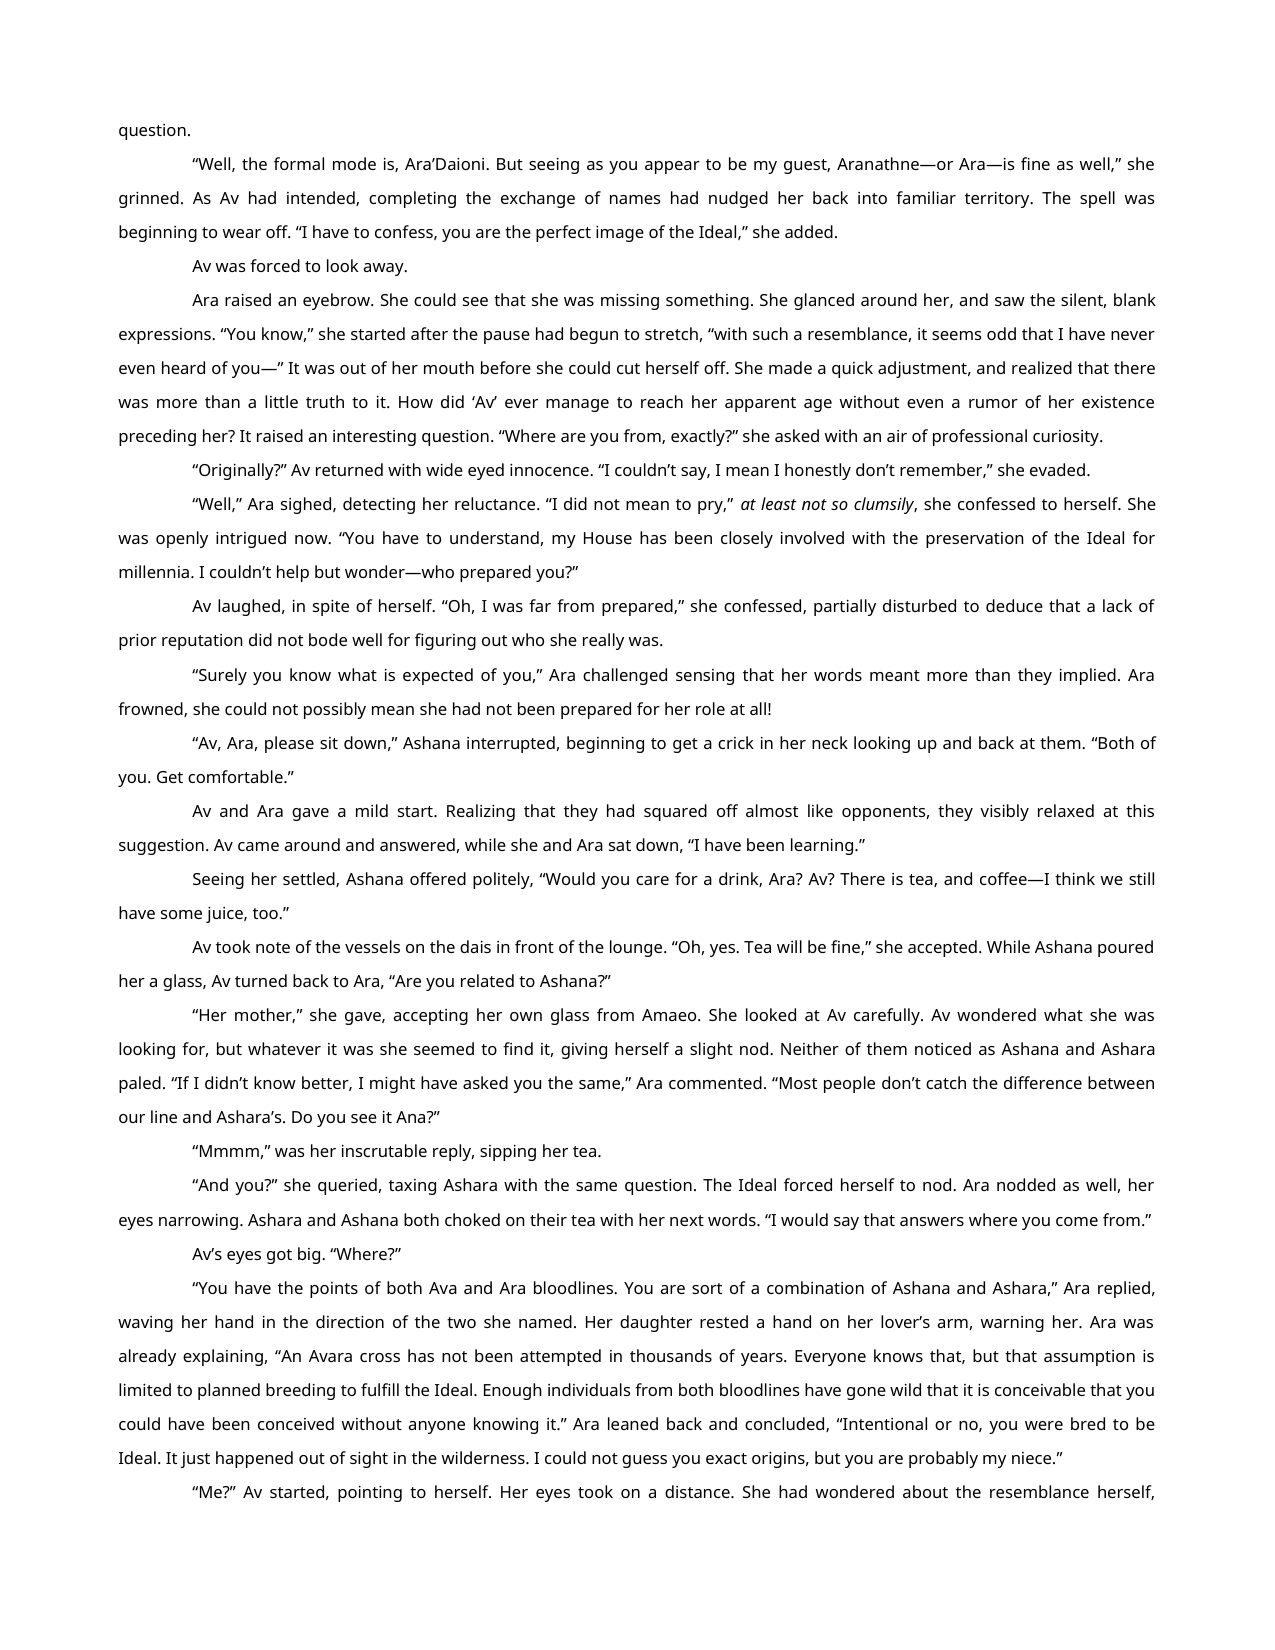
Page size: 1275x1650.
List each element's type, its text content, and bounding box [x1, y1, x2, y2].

text Av took note of the vessels on the dais in front of the lounge. “Oh, yes. Tea will be fine,” she accepted. While Ashana poured her a glass, Av turned back to Ara, “Are you related to Ashana?” [118, 936, 1157, 992]
text “Well,” Ara sighed, detecting her reluctance. “I did not mean to pry,” at least not so clumsily, she confessed to herself. She was openly intrigued now. “You have to understand, my House has been closely involved with the preservation of the Ideal for millennia. I couldn’t help but wonder—who prepared you?” [118, 493, 1157, 584]
text Av and Ara gave a mild start. Realizing that they had squared off almost like opponents, they visibly relaxed at this suggestion. Av came around and answered, while she and Ara sat down, “I have been learning.” [118, 799, 1157, 856]
text “And you?” she queried, taxing Ashara with the same question. The Ideal forced herself to nod. Ara nodded as well, her eyes narrowing. Ashara and Ashana both choked on their tea with her next words. “I would say that answers where you come from.” [118, 1174, 1157, 1231]
text “Originally?” Av returned with wide eyed innocence. “I couldn’t say, I mean I honestly don’t remember,” she evaded. [118, 459, 1157, 481]
text Av’s eyes got big. “Where?” [118, 1242, 1157, 1265]
text Av laughed, in spite of herself. “Oh, I was far from prepared,” she confessed, partially disturbed to deduce that a lack of prior reputation did not bode well for figuring out who she really was. [118, 595, 1157, 652]
text Av was forced to look away. [118, 254, 1157, 277]
text Ara raised an eyebrow. She could see that she was missing something. She glanced around her, and saw the silent, blank expressions. “You know,” she started after the pause had begun to stretch, “with such a resemblance, it seems odd that I have never even heard of you—” It was out of her mouth before she could cut herself off. She made a quick adjustment, and realized that there was more than a little truth to it. How did ‘Av’ ever manage to reach her apparent age without even a rumor of her existence preceding her? It raised an interesting question. “Where are you from, exactly?” she asked with an air of professional curiosity. [118, 288, 1157, 447]
text “Mmmm,” was her inscrutable reply, sipping her tea. [118, 1140, 1157, 1163]
text question. [118, 118, 1157, 141]
text “Av, Ara, please sit down,” Ashana interrupted, beginning to get a crick in her neck looking up and back at them. “Both of you. Get comfortable.” [118, 731, 1157, 788]
text “Well, the formal mode is, Ara’Daioni. But seeing as you appear to be my guest, Aranathne—or Ara—is fine as well,” she grinned. As Av had intended, completing the exchange of names had nudged her back into familiar territory. The spell was beginning to wear off. “I have to confess, you are the perfect image of the Ideal,” she added. [118, 152, 1157, 243]
text “Me?” Av started, pointing to herself. Her eyes took on a distance. She had wondered about the resemblance herself, [118, 1481, 1157, 1503]
text “Surely you know what is expected of you,” Ara challenged sensing that her words meant more than they implied. Ara frowned, she could not possibly mean she had not been prepared for her role at all! [118, 663, 1157, 720]
text “Her mother,” she gave, accepting her own glass from Amaeo. She looked at Av carefully. Av wondered what she was looking for, but whatever it was she seemed to find it, giving herself a slight nod. Neither of them noticed as Ashana and Ashara paled. “If I didn’t know better, I might have asked you the same,” Ara commented. “Most people don’t catch the difference between our line and Ashara’s. Do you see it Ana?” [118, 1004, 1157, 1129]
text Seeing her settled, Ashana offered politely, “Would you care for a drink, Ara? Av? There is tea, and coffee—I think we still have some juice, too.” [118, 867, 1157, 924]
text “You have the points of both Ava and Ara bloodlines. You are sort of a combination of Ashana and Ashara,” Ara replied, waving her hand in the direction of the two she named. Her daughter rested a hand on her lover’s arm, warning her. Ara was already explaining, “An Avara cross has not been attempted in thousands of years. Everyone knows that, but that assumption is limited to planned breeding to fulfill the Ideal. Enough individuals from both bloodlines have gone wild that it is conceivable that you could have been conceived without anyone knowing it.” Ara leaned back and concluded, “Intentional or no, you were bred to be Ideal. It just happened out of sight in the wilderness. I could not guess you exact origins, but you are probably my niece.” [118, 1276, 1157, 1469]
